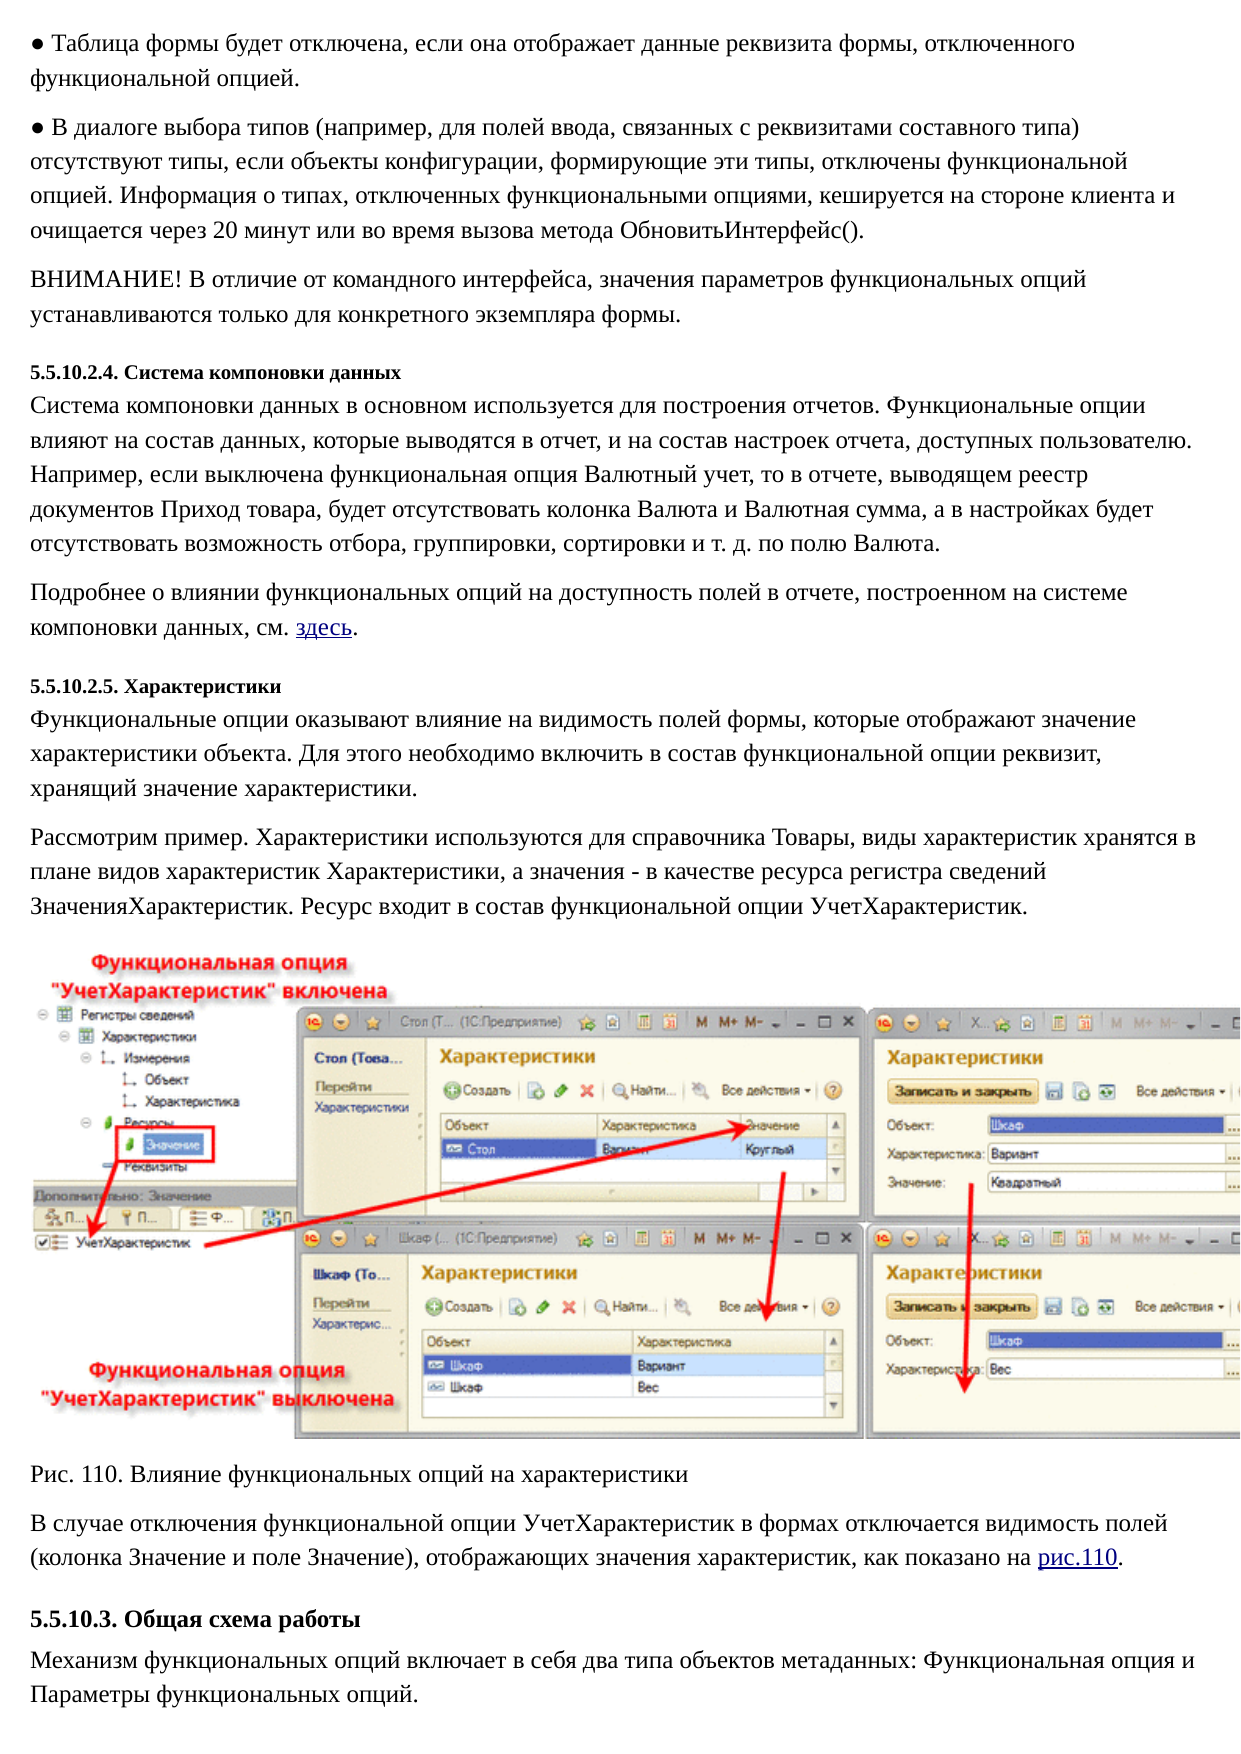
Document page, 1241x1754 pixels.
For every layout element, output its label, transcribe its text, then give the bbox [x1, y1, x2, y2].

subtitle 5.5.10.2.5. Характеристики [30, 673, 1211, 698]
text Рассмотрим пример. Характеристики используются для справочника Товары, виды характеристик хранятся в плане видов характеристик Характеристики, а значения ‑ в качестве ресурса регистра сведений ЗначенияХарактеристик. Ресурс входит в состав функциональной опции УчетХарактеристик. [30, 822, 1211, 919]
picture [29, 940, 1241, 1439]
subtitle 5.5.10.3. Общая схема работы [30, 1604, 1211, 1632]
text Рис. 110. Влияние функциональных опций на характеристики [30, 1459, 1211, 1487]
subtitle 5.5.10.2.4. Система компоновки данных [30, 360, 1211, 384]
text ВНИМАНИЕ! В отличие от командного интерфейса, значения параметров функциональных опций устанавливаются только для конкретного экземпляра формы. [30, 264, 1211, 327]
text Механизм функциональных опций включает в себя два типа объектов метаданных: Функциональная опция и Параметры функциональных опций. [30, 1645, 1211, 1708]
text В случае отключения функциональной опции УчетХарактеристик в формах отключается видимость полей (колонка Значение и поле Значение), отображающих значения характеристик, как показано на рис.110. [30, 1508, 1211, 1571]
text ● В диалоге выбора типов (например, для полей ввода, связанных с реквизитами составного типа) отсутствуют типы, если объекты конфигурации, формирующие эти типы, отключены функциональной опцией. Информация о типах, отключенных функциональными опциями, кешируется на стороне клиента и очищается через 20 минут или во время вызова метода ОбновитьИнтерфейс(). [30, 112, 1211, 244]
text Подробнее о влиянии функциональных опций на доступность полей в отчете, построенном на системе компоновки данных, см. здесь. [30, 577, 1211, 641]
text Система компоновки данных в основном используется для построения отчетов. Функциональные опции влияют на состав данных, которые выводятся в отчет, и на состав настроек отчета, доступных пользователю. Например, если выключена функциональная опция Валютный учет, то в отчете, выводящем реестр документов Приход товара, будет отсутствовать колонка Валюта и Валютная сумма, а в настройках будет отсутствовать возможность отбора, группировки, сортировки и т. д. по полю Валюта. [30, 391, 1211, 557]
text Функциональные опции оказывают влияние на видимость полей формы, которые отображают значение характеристики объекта. Для этого необходимо включить в состав функциональной опции реквизит, хранящий значение характеристики. [30, 704, 1211, 802]
text ● Таблица формы будет отключена, если она отображает данные реквизита формы, отключенного функциональной опцией. [30, 28, 1211, 91]
